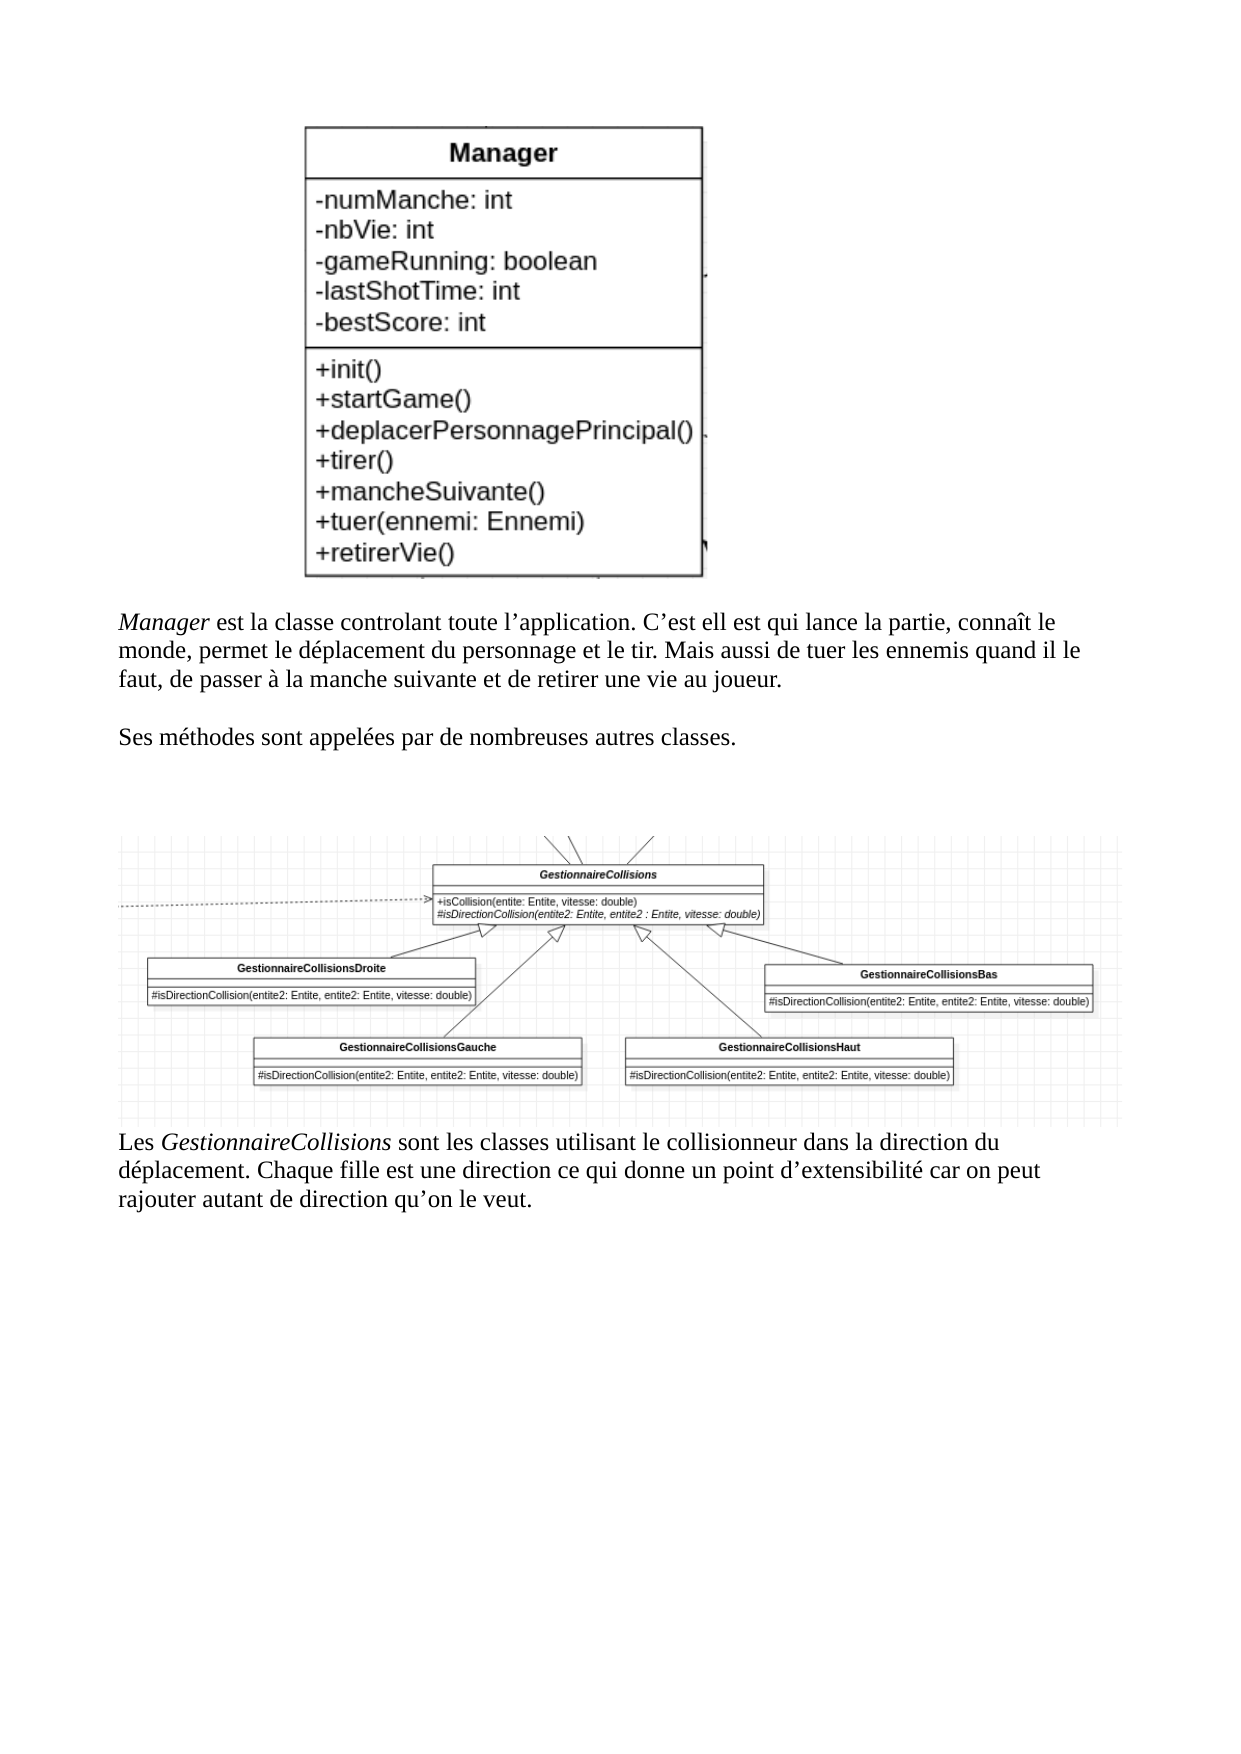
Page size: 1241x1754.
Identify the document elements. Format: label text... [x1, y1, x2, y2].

text Ses méthodes sont appelées par de nombreuses autres classes. [118, 722, 1122, 751]
picture [304, 126, 708, 579]
text Manager est la classe controlant toute l’application. C’est ell est qui lance la partie, connaît le monde, permet le déplacement du personnage et le tir. Mais aussi de tuer les ennemis quand il le faut, de passer à la manche suivante et de retirer une vie au joueur. [118, 607, 1122, 693]
text Les GestionnaireCollisions sont les classes utilisant le collisionneur dans la direction du déplacement. Chaque fille est une direction ce qui donne un point d’extensibilité car on peut rajouter autant de direction qu’on le veut. [118, 1127, 1122, 1213]
picture [118, 836, 1123, 1127]
